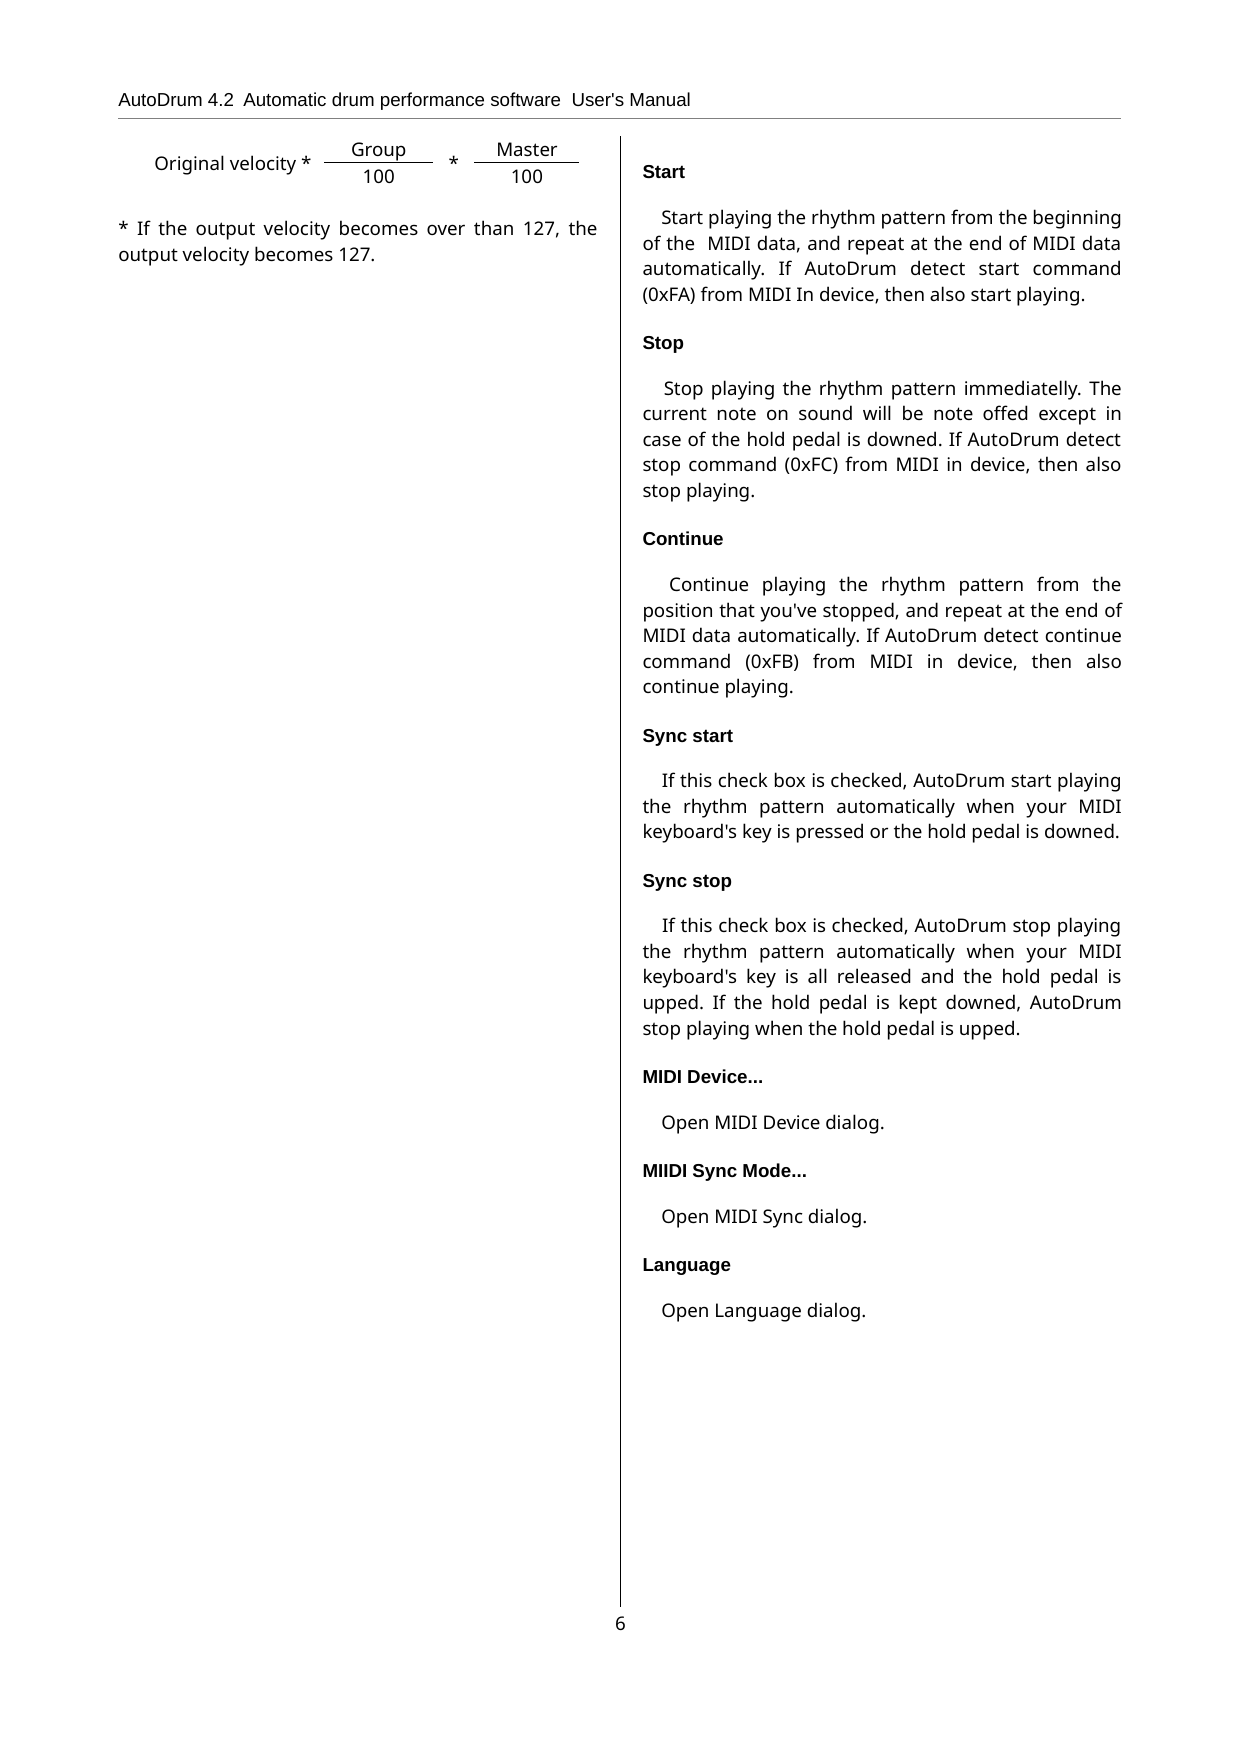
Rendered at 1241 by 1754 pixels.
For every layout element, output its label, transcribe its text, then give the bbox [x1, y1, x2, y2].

text Open Language dialog. [642, 1297, 1122, 1323]
text Start playing the rhythm pattern from the beginning of the MIDI data, and repeat at the end of MIDI data automatically. If AutoDrum detect start command (0xFA) from MIDI In device, then also start playing. [642, 204, 1122, 306]
text Language [642, 1254, 1122, 1276]
text Start [642, 161, 1122, 183]
text Continue playing the rhythm pattern from the position that you've stopped, and repeat at the end of MIDI data automatically. If AutoDrum detect continue command (0xFB) from MIDI in device, then also continue playing. [642, 571, 1122, 699]
table_header Master [474, 137, 579, 162]
text Sync start [642, 724, 1122, 746]
table_header * [433, 136, 473, 189]
text If this check box is checked, AutoDrum stop playing the rhythm pattern automatically when your MIDI keyboard's key is all released and the hold pedal is upped. If the hold pedal is kept downed, AutoDrum stop playing when the hold pedal is upped. [642, 913, 1122, 1040]
table_cell 100 [324, 163, 433, 189]
table_header Group [324, 137, 433, 162]
text Sync stop [642, 870, 1122, 891]
text If this check box is checked, AutoDrum start playing the rhythm pattern automatically when your MIDI keyboard's key is pressed or the hold pedal is downed. [642, 768, 1122, 844]
text Continue [642, 528, 1122, 550]
text * If the output velocity becomes over than 127, the output velocity becomes 127. [118, 215, 598, 266]
text Stop [642, 332, 1122, 353]
text Open MIDI Device dialog. [642, 1109, 1122, 1134]
text MIDI Device... [642, 1066, 1122, 1087]
text Stop playing the rhythm pattern immediatelly. The current note on sound will be note offed except in case of the hold pedal is downed. If AutoDrum detect stop command (0xFC) from MIDI in device, then also stop playing. [642, 375, 1122, 503]
text MIIDI Sync Mode... [642, 1160, 1122, 1182]
text Open MIDI Sync dialog. [642, 1203, 1122, 1229]
table_header Original velocity * [137, 136, 323, 189]
table_cell 100 [474, 163, 579, 189]
